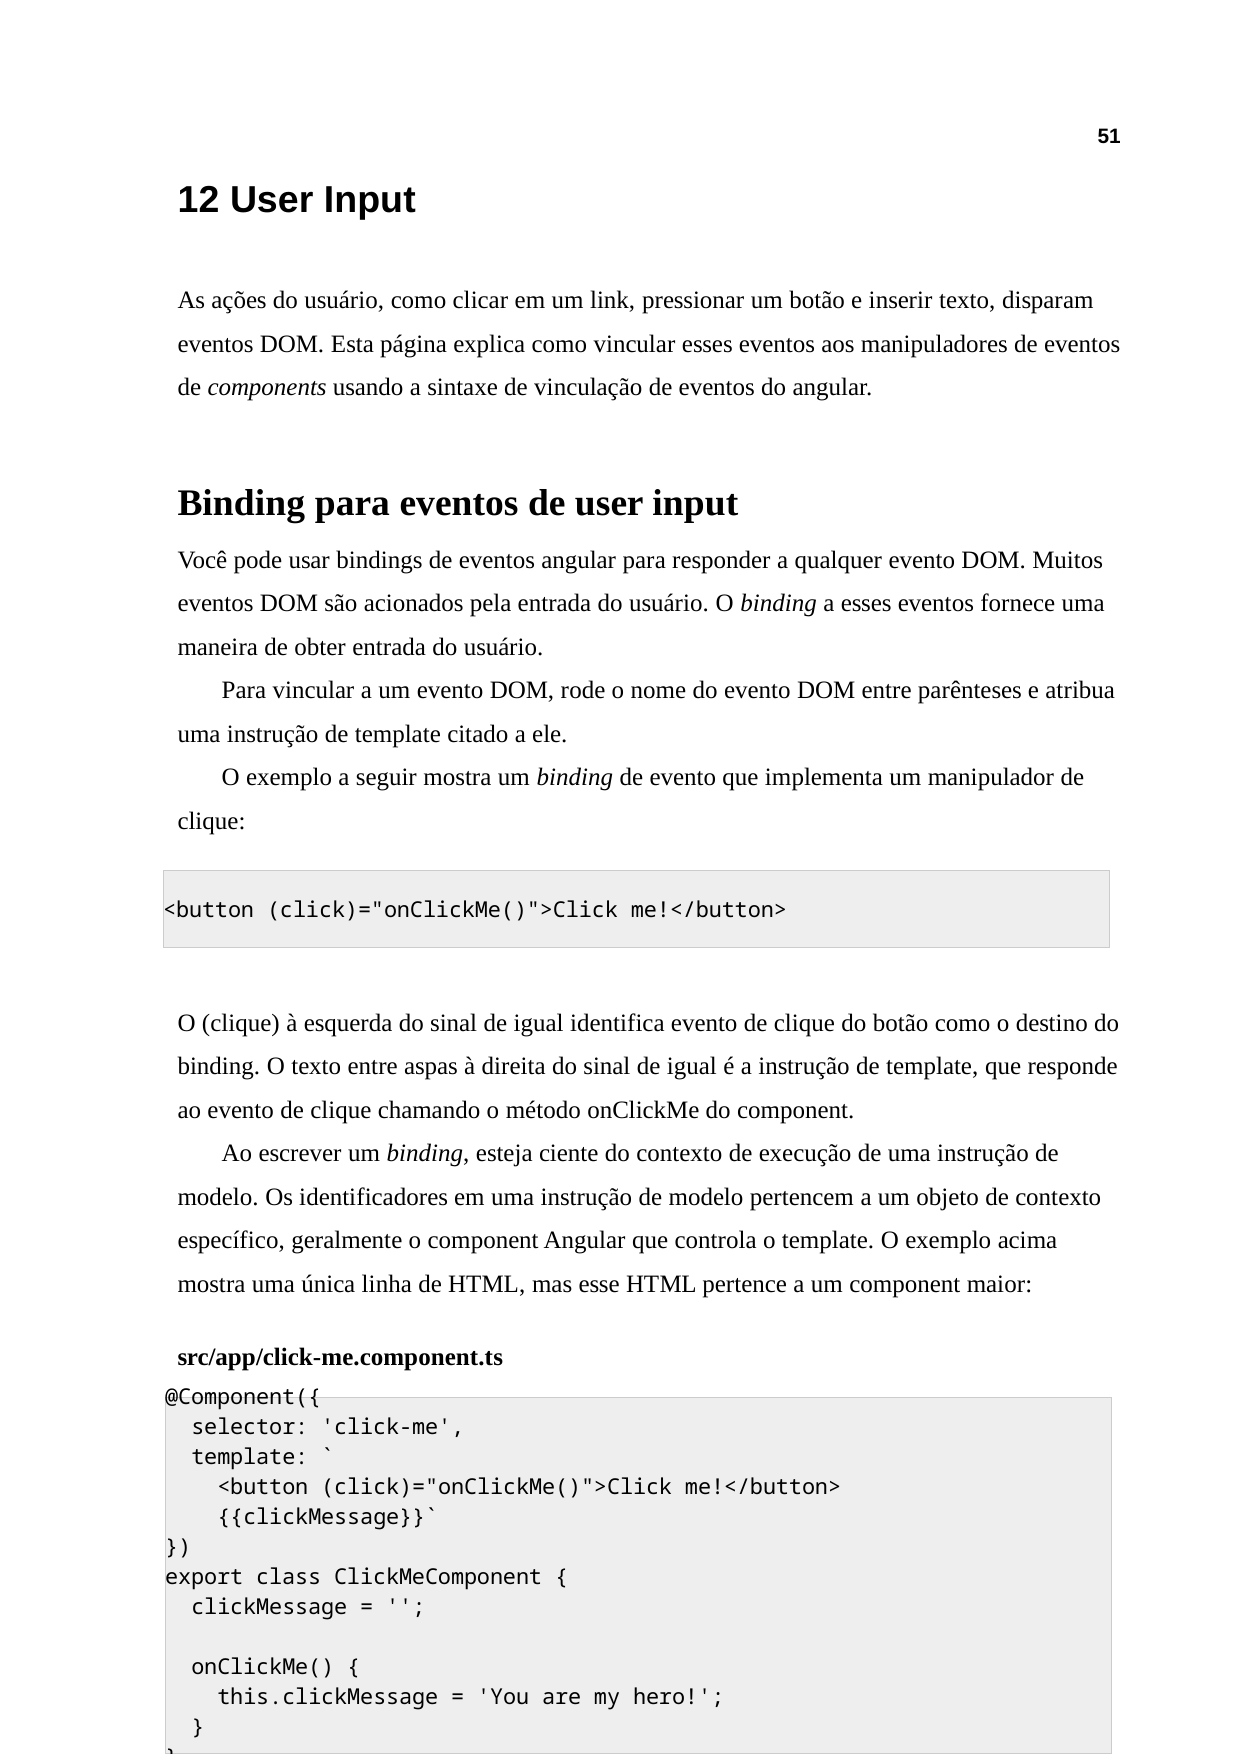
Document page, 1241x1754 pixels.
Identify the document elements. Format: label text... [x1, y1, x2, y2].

text O exemplo a seguir mostra um binding de evento que implementa um manipulador de clique: [177, 762, 1122, 835]
subtitle src/app/click-me.component.ts [177, 1342, 1122, 1371]
text Você pode usar bindings de eventos angular para responder a qualquer evento DOM. Muitos eventos DOM são acionados pela entrada do usuário. O binding a esses eventos fornece uma maneira de obter entrada do usuário. [177, 544, 1122, 661]
text As ações do usuário, como clicar em um link, pressionar um botão e inserir texto, disparam eventos DOM. Esta página explica como vincular esses eventos aos manipuladores de eventos de components usando a sintaxe de vinculação de eventos do angular. [177, 285, 1122, 401]
text Para vincular a um evento DOM, rode o nome do evento DOM entre parênteses e atribua uma instrução de template citado a ele. [177, 675, 1122, 748]
subtitle User Input [177, 177, 1122, 220]
text O (clique) à esquerda do sinal de igual identifica evento de clique do botão como o destino do binding. O texto entre aspas à direita do sinal de igual é a instrução de template, que responde ao evento de clique chamando o método onClickMe do component. [177, 1008, 1122, 1124]
text Binding para eventos de user input [177, 480, 1122, 523]
text Ao escrever um binding, esteja ciente do contexto de execução de uma instrução de modelo. Os identificadores em uma instrução de modelo pertencem a um objeto de contexto específico, geralmente o component Angular que controla o template. O exemplo acima mostra uma única linha de HTML, mas esse HTML pertence a um component maior: [177, 1138, 1122, 1298]
